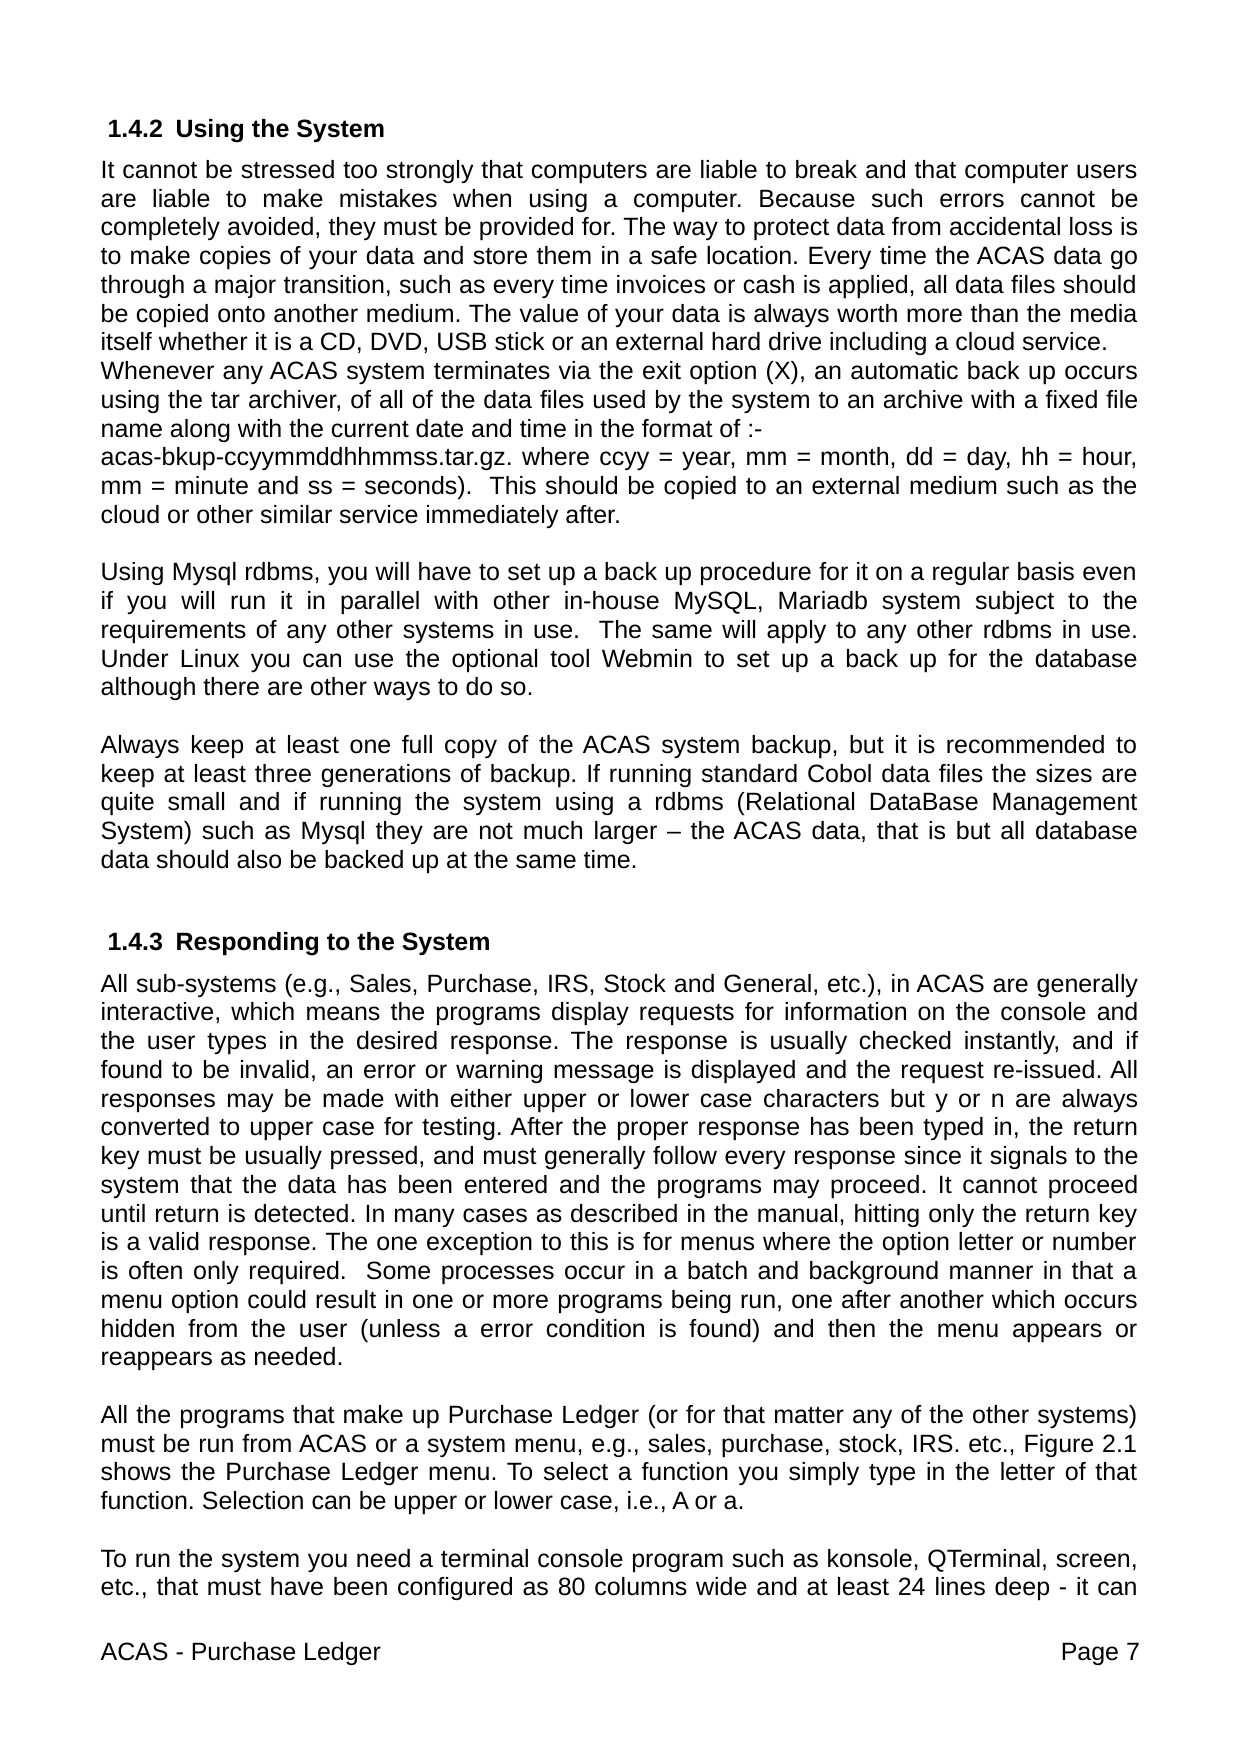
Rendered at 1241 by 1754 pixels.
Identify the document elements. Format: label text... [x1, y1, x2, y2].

subtitle Responding to the System [100, 927, 1140, 956]
text All sub-systems (e.g., Sales, Purchase, IRS, Stock and General, etc.), in ACAS are generally interactive, which means the programs display requests for information on the console and the user types in the desired response. The response is usually checked instantly, and if found to be invalid, an error or warning message is displayed and the request re-issued. All responses may be made with either upper or lower case characters but y or n are always converted to upper case for testing. After the proper response has been typed in, the return key must be usually pressed, and must generally follow every response since it signals to the system that the data has been entered and the programs may proceed. It cannot proceed until return is detected. In many cases as described in the manual, hitting only the return key is a valid response. The one exception to this is for menus where the option letter or number is often only required. Some processes occur in a batch and background manner in that a menu option could result in one or more programs being run, one after another which occurs hidden from the user (unless a error condition is found) and then the menu appears or reappears as needed. [100, 968, 1140, 1371]
subtitle Using the System [100, 113, 1140, 142]
text To run the system you need a terminal console program such as konsole, QTerminal, screen, etc., that must have been configured as 80 columns wide and at least 24 lines deep - it can [100, 1543, 1140, 1601]
text All the programs that make up Purchase Ledger (or for that matter any of the other systems) must be run from ACAS or a system menu, e.g., sales, purchase, stock, IRS. etc., Figure 2.1 shows the Purchase Ledger menu. To select a function you simply type in the letter of that function. Selection can be upper or lower case, i.e., A or a. [100, 1400, 1140, 1515]
text acas-bkup-ccyymmddhhmmss.tar.gz. where ccyy = year, mm = month, dd = day, hh = hour, mm = minute and ss = seconds). This should be copied to an external medium such as the cloud or other similar service immediately after. [100, 442, 1140, 528]
text Whenever any ACAS system terminates via the exit option (X), an automatic back up occurs using the tar archiver, of all of the data files used by the system to an archive with a fixed file name along with the current date and time in the format of :- [100, 356, 1140, 442]
text It cannot be stressed too strongly that computers are liable to break and that computer users are liable to make mistakes when using a computer. Because such errors cannot be completely avoided, they must be provided for. The way to protect data from accidental loss is to make copies of your data and store them in a safe location. Every time the ACAS data go through a major transition, such as every time invoices or cash is applied, all data files should be copied onto another medium. The value of your data is always worth more than the media itself whether it is a CD, DVD, USB stick or an external hard drive including a cloud service. [100, 155, 1140, 356]
text Using Mysql rdbms, you will have to set up a back up procedure for it on a regular basis even if you will run it in parallel with other in-house MySQL, Mariadb system subject to the requirements of any other systems in use. The same will apply to any other rdbms in use. Under Linux you can use the optional tool Webmin to set up a back up for the database although there are other ways to do so. [100, 557, 1140, 701]
text Always keep at least one full copy of the ACAS system backup, but it is recommended to keep at least three generations of backup. If running standard Cobol data files the sizes are quite small and if running the system using a rdbms (Relational DataBase Management System) such as Mysql they are not much larger – the ACAS data, that is but all database data should also be backed up at the same time. [100, 730, 1140, 873]
